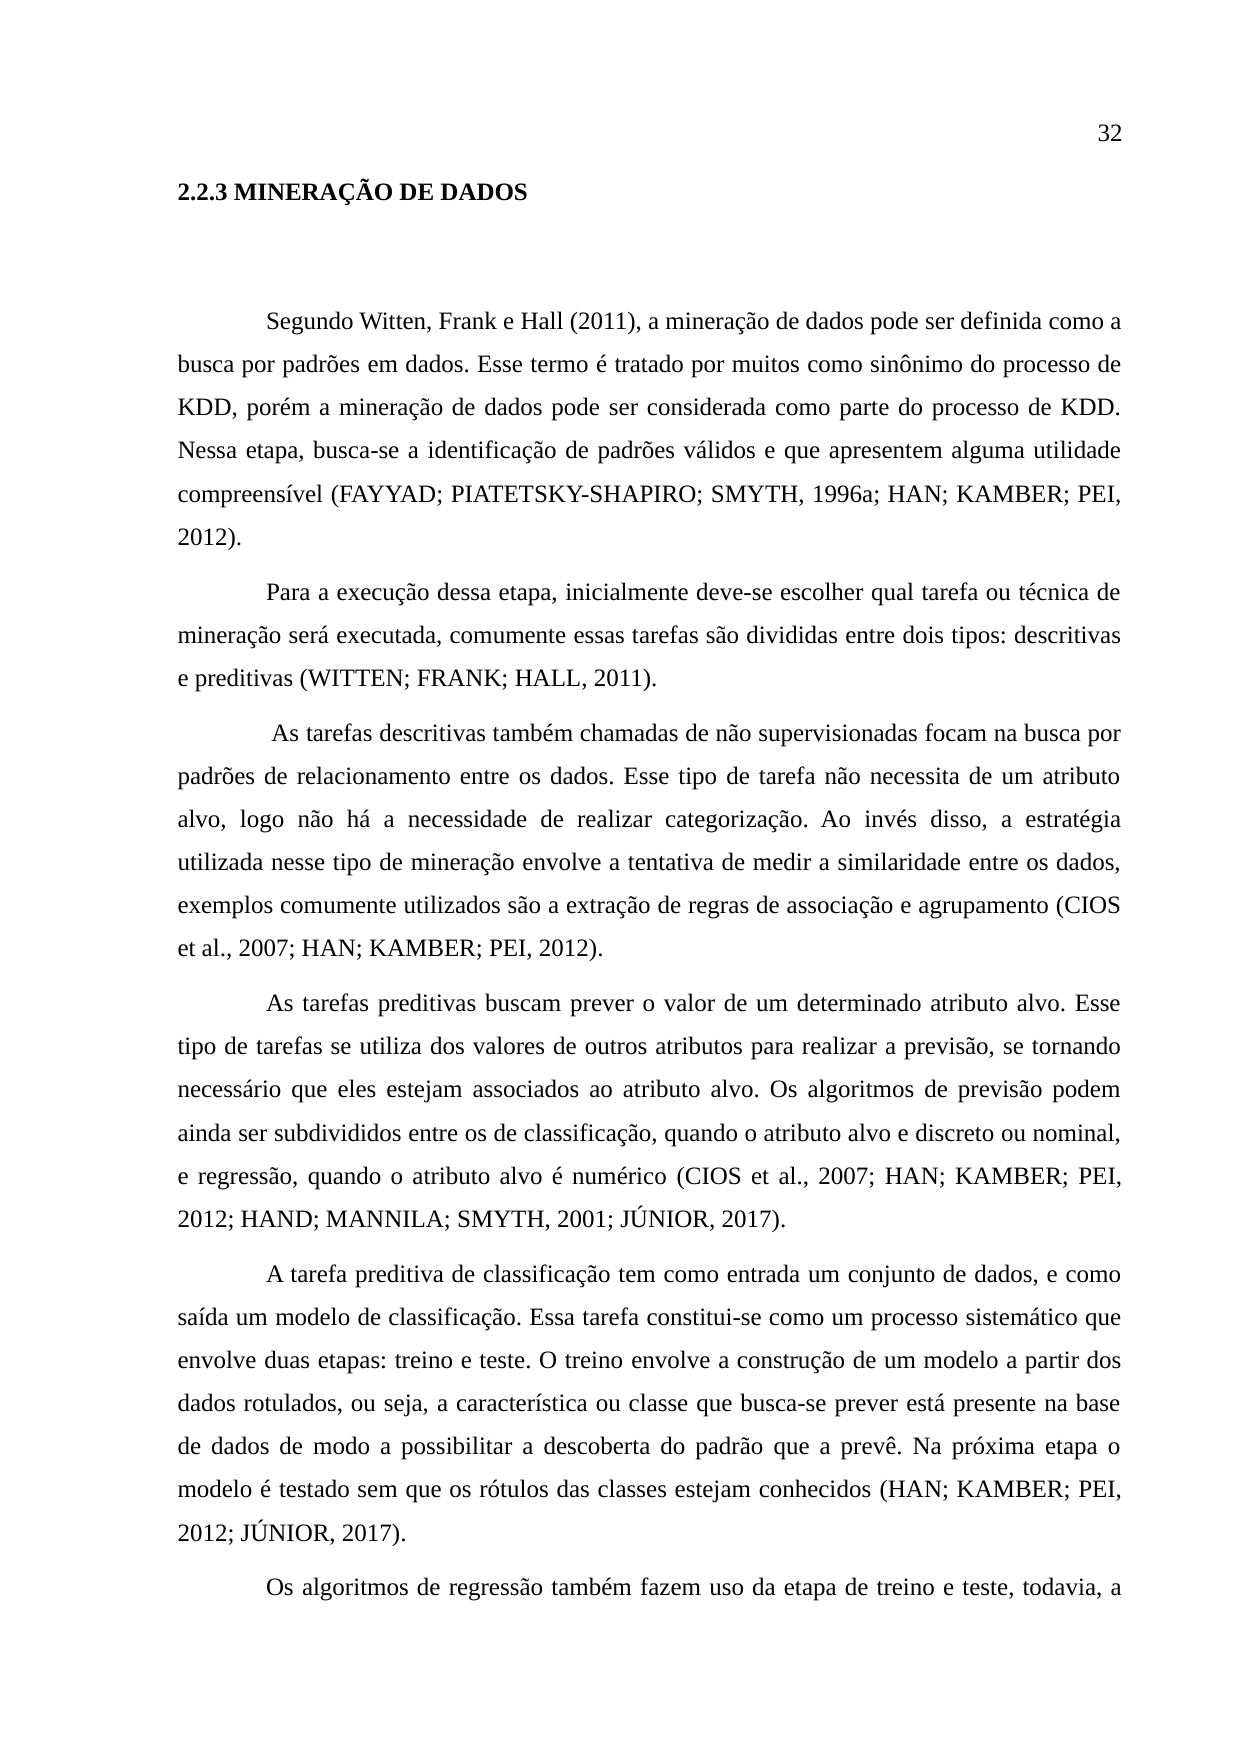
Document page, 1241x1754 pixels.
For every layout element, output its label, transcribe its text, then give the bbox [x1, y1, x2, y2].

text A tarefa preditiva de classificação tem como entrada um conjunto de dados, e como saída um modelo de classificação. Essa tarefa constitui-se como um processo sistemático que envolve duas etapas: treino e teste. O treino envolve a construção de um modelo a partir dos dados rotulados, ou seja, a característica ou classe que busca-se prever está presente na base de dados de modo a possibilitar a descoberta do padrão que a prevê. Na próxima etapa o modelo é testado sem que os rótulos das classes estejam conhecidos (HAN; KAMBER; PEI, 2012; JÚNIOR, 2017). [177, 1259, 1122, 1546]
text Para a execução dessa etapa, inicialmente deve-se escolher qual tarefa ou técnica de mineração será executada, comumente essas tarefas são divididas entre dois tipos: descritivas e preditivas (WITTEN; FRANK; HALL, 2011). [177, 577, 1122, 692]
text As tarefas preditivas buscam prever o valor de um determinado atributo alvo. Esse tipo de tarefas se utiliza dos valores de outros atributos para realizar a previsão, se tornando necessário que eles estejam associados ao atributo alvo. Os algoritmos de previsão podem ainda ser subdivididos entre os de classificação, quando o atributo alvo e discreto ou nominal, e regressão, quando o atributo alvo é numérico (CIOS et al., 2007; HAN; KAMBER; PEI, 2012; HAND; MANNILA; SMYTH, 2001; JÚNIOR, 2017). [177, 988, 1122, 1233]
text As tarefas descritivas também chamadas de não supervisionadas focam na busca por padrões de relacionamento entre os dados. Esse tipo de tarefa não necessita de um atributo alvo, logo não há a necessidade de realizar categorização. Ao invés disso, a estratégia utilizada nesse tipo de mineração envolve a tentativa de medir a similaridade entre os dados, exemplos comumente utilizados são a extração de regras de associação e agrupamento (CIOS et al., 2007; HAN; KAMBER; PEI, 2012). [177, 718, 1122, 962]
text 2.2.3 Mineração de dados [177, 177, 1122, 206]
text Segundo Witten, Frank e Hall (2011), a mineração de dados pode ser definida como a busca por padrões em dados. Esse termo é tratado por muitos como sinônimo do processo de KDD, porém a mineração de dados pode ser considerada como parte do processo de KDD. Nessa etapa, busca-se a identificação de padrões válidos e que apresentem alguma utilidade compreensível (FAYYAD; PIATETSKY-SHAPIRO; SMYTH, 1996a; HAN; KAMBER; PEI, 2012). [177, 306, 1122, 551]
text Os algoritmos de regressão também fazem uso da etapa de treino e teste, todavia, a [177, 1572, 1122, 1601]
